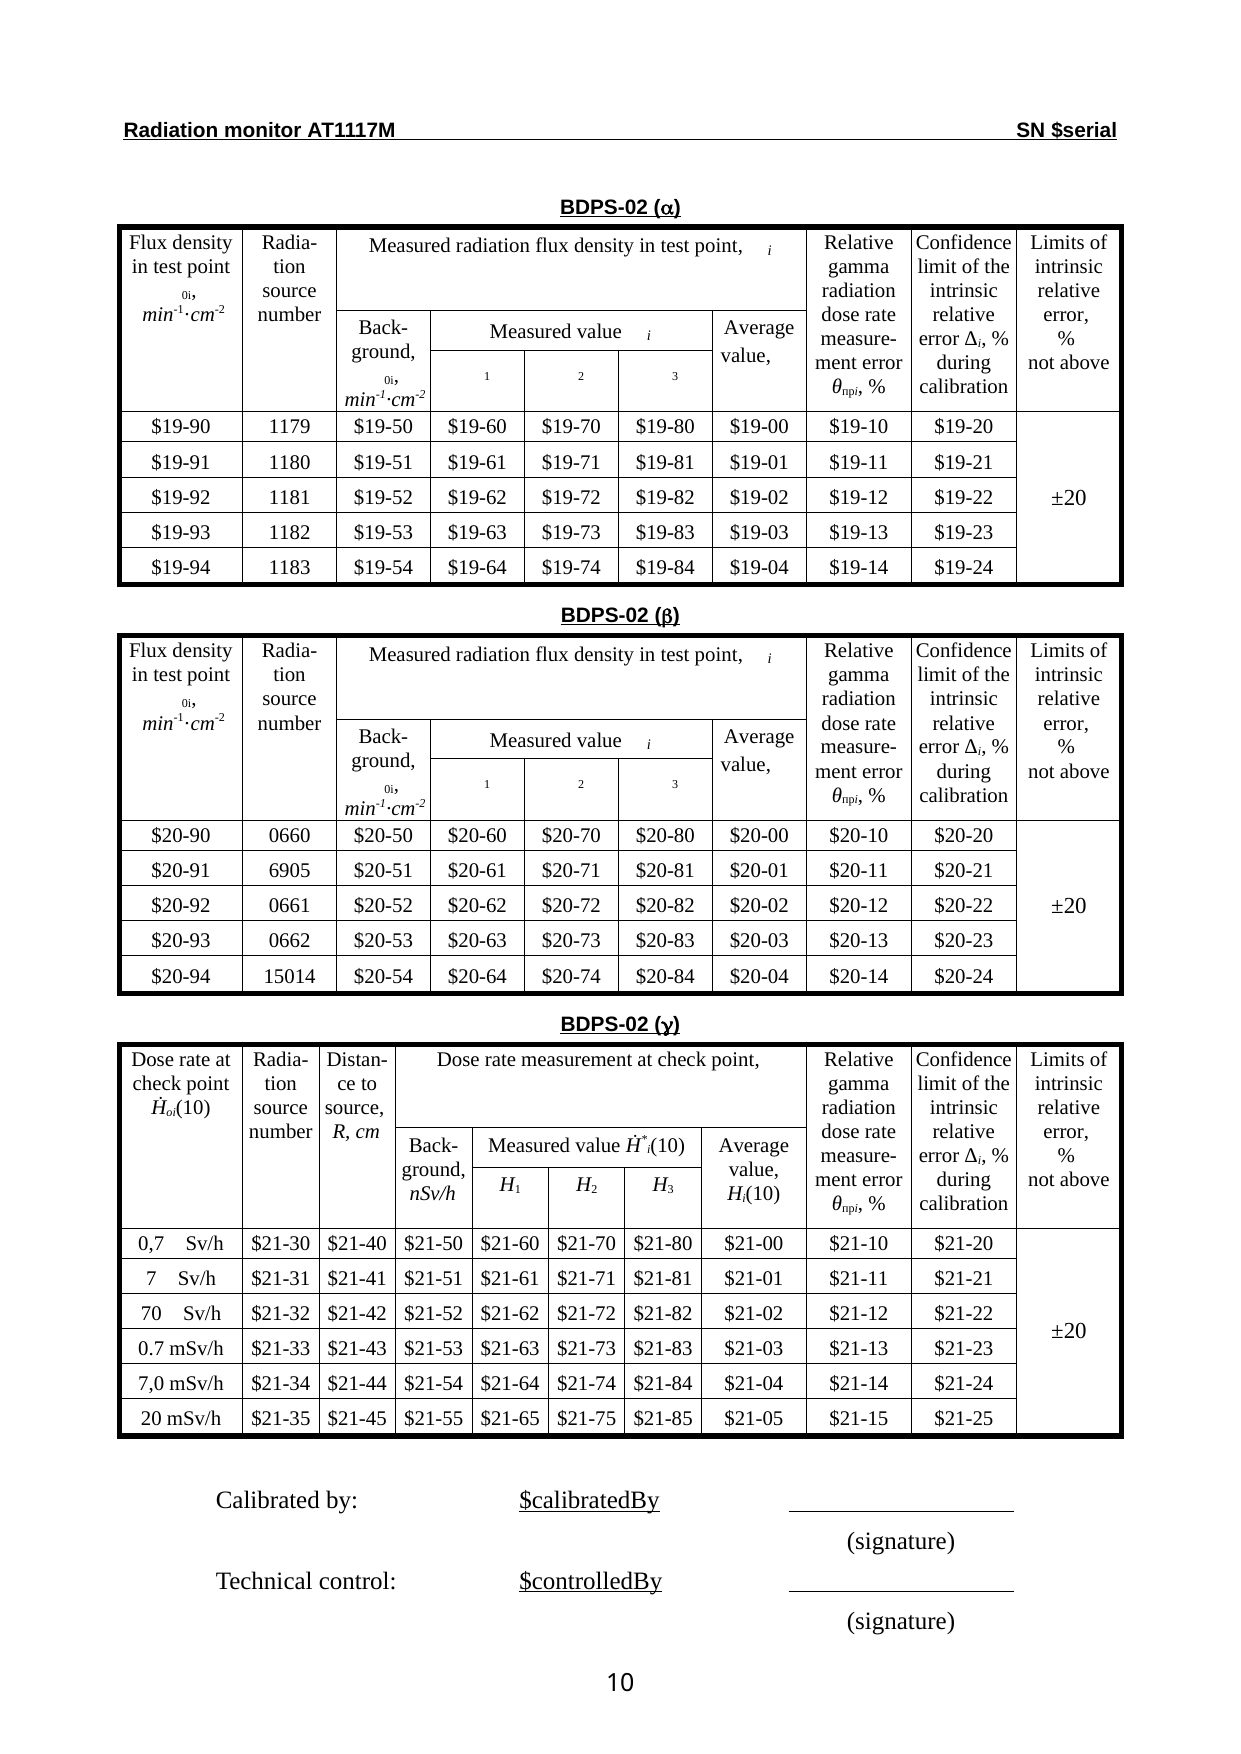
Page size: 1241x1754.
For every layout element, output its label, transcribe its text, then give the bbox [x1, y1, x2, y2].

table_cell 1182 [243, 513, 336, 547]
table_cell $controlledBy [514, 1560, 771, 1600]
table_cell ±20 [1017, 821, 1119, 991]
table_cell Relative gamma radiation dose rate measure-ment error θпрi, % [807, 230, 911, 411]
table_header $calibratedBy [514, 1480, 771, 1520]
table_cell $20-60 [431, 821, 524, 850]
table_cell Relative gamma radiation dose rate measure-ment error θпрi, % [807, 1047, 911, 1228]
table_header Calibrated by: [210, 1480, 513, 1520]
table_cell $21-11 [807, 1259, 911, 1293]
table_cell Back-ground, 0i, min-1·cm-2 [337, 311, 430, 411]
table_cell $20-90 [122, 821, 242, 850]
table_cell $19-04 [713, 548, 806, 582]
table_cell Relative gamma radiation dose rate measure-ment error θпрi, % [807, 638, 911, 820]
table_cell $21-14 [807, 1364, 911, 1398]
table_cell $20-50 [337, 821, 430, 850]
table_cell $21-10 [807, 1229, 911, 1258]
table_cell $21-53 [396, 1329, 472, 1363]
table_cell $21-12 [807, 1294, 911, 1328]
table_cell $20-04 [713, 956, 806, 991]
table_cell $21-21 [912, 1259, 1016, 1293]
table_cell H3 [625, 1168, 701, 1228]
table_cell $19-94 [122, 548, 242, 582]
table_cell $19-22 [912, 478, 1016, 512]
table_cell $21-44 [320, 1364, 395, 1398]
table_cell $21-62 [473, 1294, 548, 1328]
table_cell $20-51 [337, 851, 430, 885]
table_cell $19-54 [337, 548, 430, 582]
table_cell $21-40 [320, 1229, 395, 1258]
table_cell $19-10 [807, 412, 911, 441]
table_header BDPS-02 (a) [119, 179, 1121, 224]
table_cell Measured radiation flux density in test point, i [337, 638, 806, 719]
table_cell $20-91 [122, 851, 242, 885]
table_cell $19-71 [525, 442, 618, 477]
table_cell H2 [549, 1168, 624, 1228]
table_cell Limits of intrinsic relative error, % not above [1017, 1047, 1119, 1228]
table_cell $19-72 [525, 478, 618, 512]
table_cell $20-72 [525, 886, 618, 920]
table_cell $20-00 [713, 821, 806, 850]
table_cell 15014 [243, 956, 336, 991]
table_header BDPS-02 (b) [119, 587, 1121, 633]
table_cell 20 mSv/h [122, 1399, 242, 1433]
table_cell $21-24 [912, 1364, 1016, 1398]
table_cell ±20 [1017, 412, 1119, 582]
table_cell 1183 [243, 548, 336, 582]
table_cell $21-55 [396, 1399, 472, 1433]
table_cell $19-20 [912, 412, 1016, 441]
table_cell $20-13 [807, 921, 911, 955]
table_cell $20-92 [122, 886, 242, 920]
table_cell ±20 [1017, 1229, 1119, 1433]
table_cell $21-00 [702, 1229, 806, 1258]
table_cell $21-63 [473, 1329, 548, 1363]
table_cell $19-61 [431, 442, 524, 477]
table_cell Radia-tion source number [243, 230, 336, 411]
table_cell $20-62 [431, 886, 524, 920]
table_cell $19-63 [431, 513, 524, 547]
table_cell 3 [619, 759, 712, 820]
table_cell Measured value i [431, 311, 712, 349]
table_cell $20-80 [619, 821, 712, 850]
table_cell $21-01 [702, 1259, 806, 1293]
table_cell $20-82 [619, 886, 712, 920]
table_cell [210, 1520, 513, 1560]
table_cell $20-61 [431, 851, 524, 885]
table_cell $21-71 [549, 1259, 624, 1293]
table_cell $21-61 [473, 1259, 548, 1293]
table_cell [514, 1520, 771, 1560]
table_cell 6905 [243, 851, 336, 885]
table_cell 0660 [243, 821, 336, 850]
table_cell $21-51 [396, 1259, 472, 1293]
table_cell $19-12 [807, 478, 911, 512]
table_cell $19-81 [619, 442, 712, 477]
table_cell $20-71 [525, 851, 618, 885]
table_cell $21-15 [807, 1399, 911, 1433]
table_cell $20-84 [619, 956, 712, 991]
table_cell $20-93 [122, 921, 242, 955]
table_cell $21-33 [243, 1329, 319, 1363]
table_cell $21-84 [625, 1364, 701, 1398]
table_cell Flux density in test point 0i, min-1·cm-2 [122, 638, 242, 820]
table_cell $19-74 [525, 548, 618, 582]
table_cell $20-24 [912, 956, 1016, 991]
table_cell 2 [525, 351, 618, 411]
table_cell $19-73 [525, 513, 618, 547]
table_cell 7,0 mSv/h [122, 1364, 242, 1398]
table_cell $21-05 [702, 1399, 806, 1433]
table_cell $19-92 [122, 478, 242, 512]
table_cell 1 [431, 759, 524, 820]
table_cell $21-50 [396, 1229, 472, 1258]
table_cell $21-72 [549, 1294, 624, 1328]
table_cell $20-14 [807, 956, 911, 991]
table_cell (signature) [771, 1600, 1030, 1641]
table_cell $19-23 [912, 513, 1016, 547]
table_cell $19-53 [337, 513, 430, 547]
table_cell Average value, Hi(10) [702, 1128, 806, 1228]
table_cell Dose rate at check point Ḣoi(10) [122, 1047, 242, 1228]
table_cell 0,7 Sv/h [122, 1229, 242, 1258]
table_cell $20-22 [912, 886, 1016, 920]
table_cell $20-01 [713, 851, 806, 885]
table_cell Technical control: [210, 1560, 513, 1600]
table_cell $20-63 [431, 921, 524, 955]
table_cell $20-12 [807, 886, 911, 920]
table_cell Confidence limit of the intrinsic relative error Δi, % during calibration [912, 230, 1016, 411]
table_cell $20-83 [619, 921, 712, 955]
table_cell Radia-tion source number [243, 1047, 319, 1228]
table_cell $19-84 [619, 548, 712, 582]
table_cell $21-85 [625, 1399, 701, 1433]
table_cell Measured value i [431, 720, 712, 758]
table_cell $19-64 [431, 548, 524, 582]
table_cell $21-81 [625, 1259, 701, 1293]
table_cell $20-23 [912, 921, 1016, 955]
table_cell $19-13 [807, 513, 911, 547]
table_cell 1179 [243, 412, 336, 441]
table_cell $21-41 [320, 1259, 395, 1293]
table_cell 70 Sv/h [122, 1294, 242, 1328]
table_cell $21-65 [473, 1399, 548, 1433]
table_cell $19-24 [912, 548, 1016, 582]
table_cell $19-60 [431, 412, 524, 441]
table_cell $21-52 [396, 1294, 472, 1328]
table_cell $20-11 [807, 851, 911, 885]
table_cell Back-ground, nSv/h [396, 1128, 472, 1228]
table_cell (signature) [771, 1520, 1030, 1560]
table_cell $21-20 [912, 1229, 1016, 1258]
table_cell Dose rate measurement at check point, [396, 1047, 806, 1127]
table_cell Average value,  [713, 720, 806, 820]
table_cell $19-02 [713, 478, 806, 512]
table_cell $21-03 [702, 1329, 806, 1363]
table_cell $19-90 [122, 412, 242, 441]
table_cell $20-10 [807, 821, 911, 850]
table_cell $19-52 [337, 478, 430, 512]
table_cell Back-ground, 0i, min-1·cm-2 [337, 720, 430, 820]
table_cell $21-23 [912, 1329, 1016, 1363]
table_cell Distan-ce to source, R, сm [320, 1047, 395, 1228]
table_cell $20-02 [713, 886, 806, 920]
table_cell Limits of intrinsic relative error, % not above [1017, 638, 1119, 820]
table_cell $19-80 [619, 412, 712, 441]
table_cell [771, 1560, 1030, 1600]
table_cell $21-70 [549, 1229, 624, 1258]
table_cell $19-14 [807, 548, 911, 582]
table_cell $20-54 [337, 956, 430, 991]
table_cell $21-02 [702, 1294, 806, 1328]
table_cell $19-51 [337, 442, 430, 477]
table_cell 1181 [243, 478, 336, 512]
table_cell $19-93 [122, 513, 242, 547]
table_cell $19-82 [619, 478, 712, 512]
table_cell Confidence limit of the intrinsic relative error Δi, % during calibration [912, 638, 1016, 820]
table_cell $19-03 [713, 513, 806, 547]
table_cell [210, 1600, 513, 1641]
table_cell $20-52 [337, 886, 430, 920]
table_cell $21-30 [243, 1229, 319, 1258]
table_cell $20-74 [525, 956, 618, 991]
table_cell $21-64 [473, 1364, 548, 1398]
table_cell 1180 [243, 442, 336, 477]
table_cell $21-35 [243, 1399, 319, 1433]
table_cell $21-45 [320, 1399, 395, 1433]
table_cell $21-22 [912, 1294, 1016, 1328]
table_header [771, 1480, 1030, 1520]
table_cell [514, 1600, 771, 1641]
table_cell Confidence limit of the intrinsic relative error Δi, % during calibration [912, 1047, 1016, 1228]
table_cell $20-21 [912, 851, 1016, 885]
table_cell $21-83 [625, 1329, 701, 1363]
table_cell $19-50 [337, 412, 430, 441]
table_cell $20-03 [713, 921, 806, 955]
table_cell $21-73 [549, 1329, 624, 1363]
table_cell $19-21 [912, 442, 1016, 477]
table_cell $21-75 [549, 1399, 624, 1433]
table_cell $21-74 [549, 1364, 624, 1398]
table_cell $19-01 [713, 442, 806, 477]
table_cell $21-34 [243, 1364, 319, 1398]
table_cell $21-42 [320, 1294, 395, 1328]
table_cell $21-43 [320, 1329, 395, 1363]
table_cell $19-91 [122, 442, 242, 477]
table_cell 0.7 mSv/h [122, 1329, 242, 1363]
table_cell 1 [431, 351, 524, 411]
table_cell $19-83 [619, 513, 712, 547]
table_cell $19-70 [525, 412, 618, 441]
table_cell Measured radiation flux density in test point, i [337, 230, 806, 310]
table_header BDPS-02 () [119, 996, 1121, 1042]
table_cell $21-60 [473, 1229, 548, 1258]
table_cell Average value,  [713, 311, 806, 411]
table_cell $19-62 [431, 478, 524, 512]
table_cell Measured value Ḣ*i(10) [473, 1128, 701, 1167]
table_cell $21-13 [807, 1329, 911, 1363]
table_cell 0662 [243, 921, 336, 955]
table_cell $21-32 [243, 1294, 319, 1328]
table_cell 3 [619, 351, 712, 411]
table_cell Limits of intrinsic relative error, % not above [1017, 230, 1119, 411]
table_cell $20-64 [431, 956, 524, 991]
table_cell $21-04 [702, 1364, 806, 1398]
table_cell $21-54 [396, 1364, 472, 1398]
table_cell $19-00 [713, 412, 806, 441]
table_cell $20-53 [337, 921, 430, 955]
table_cell $19-11 [807, 442, 911, 477]
table_cell Flux density in test point 0i, min-1·cm-2 [122, 230, 242, 411]
table_cell 7 Sv/h [122, 1259, 242, 1293]
table_cell $21-25 [912, 1399, 1016, 1433]
table_cell $21-31 [243, 1259, 319, 1293]
table_cell $20-73 [525, 921, 618, 955]
table_cell $20-70 [525, 821, 618, 850]
table_cell $21-80 [625, 1229, 701, 1258]
table_cell 0661 [243, 886, 336, 920]
table_cell $20-20 [912, 821, 1016, 850]
table_cell $21-82 [625, 1294, 701, 1328]
table_cell 2 [525, 759, 618, 820]
table_cell $20-81 [619, 851, 712, 885]
table_cell H1 [473, 1168, 548, 1228]
table_cell $20-94 [122, 956, 242, 991]
table_cell Radia-tion source number [243, 638, 336, 820]
